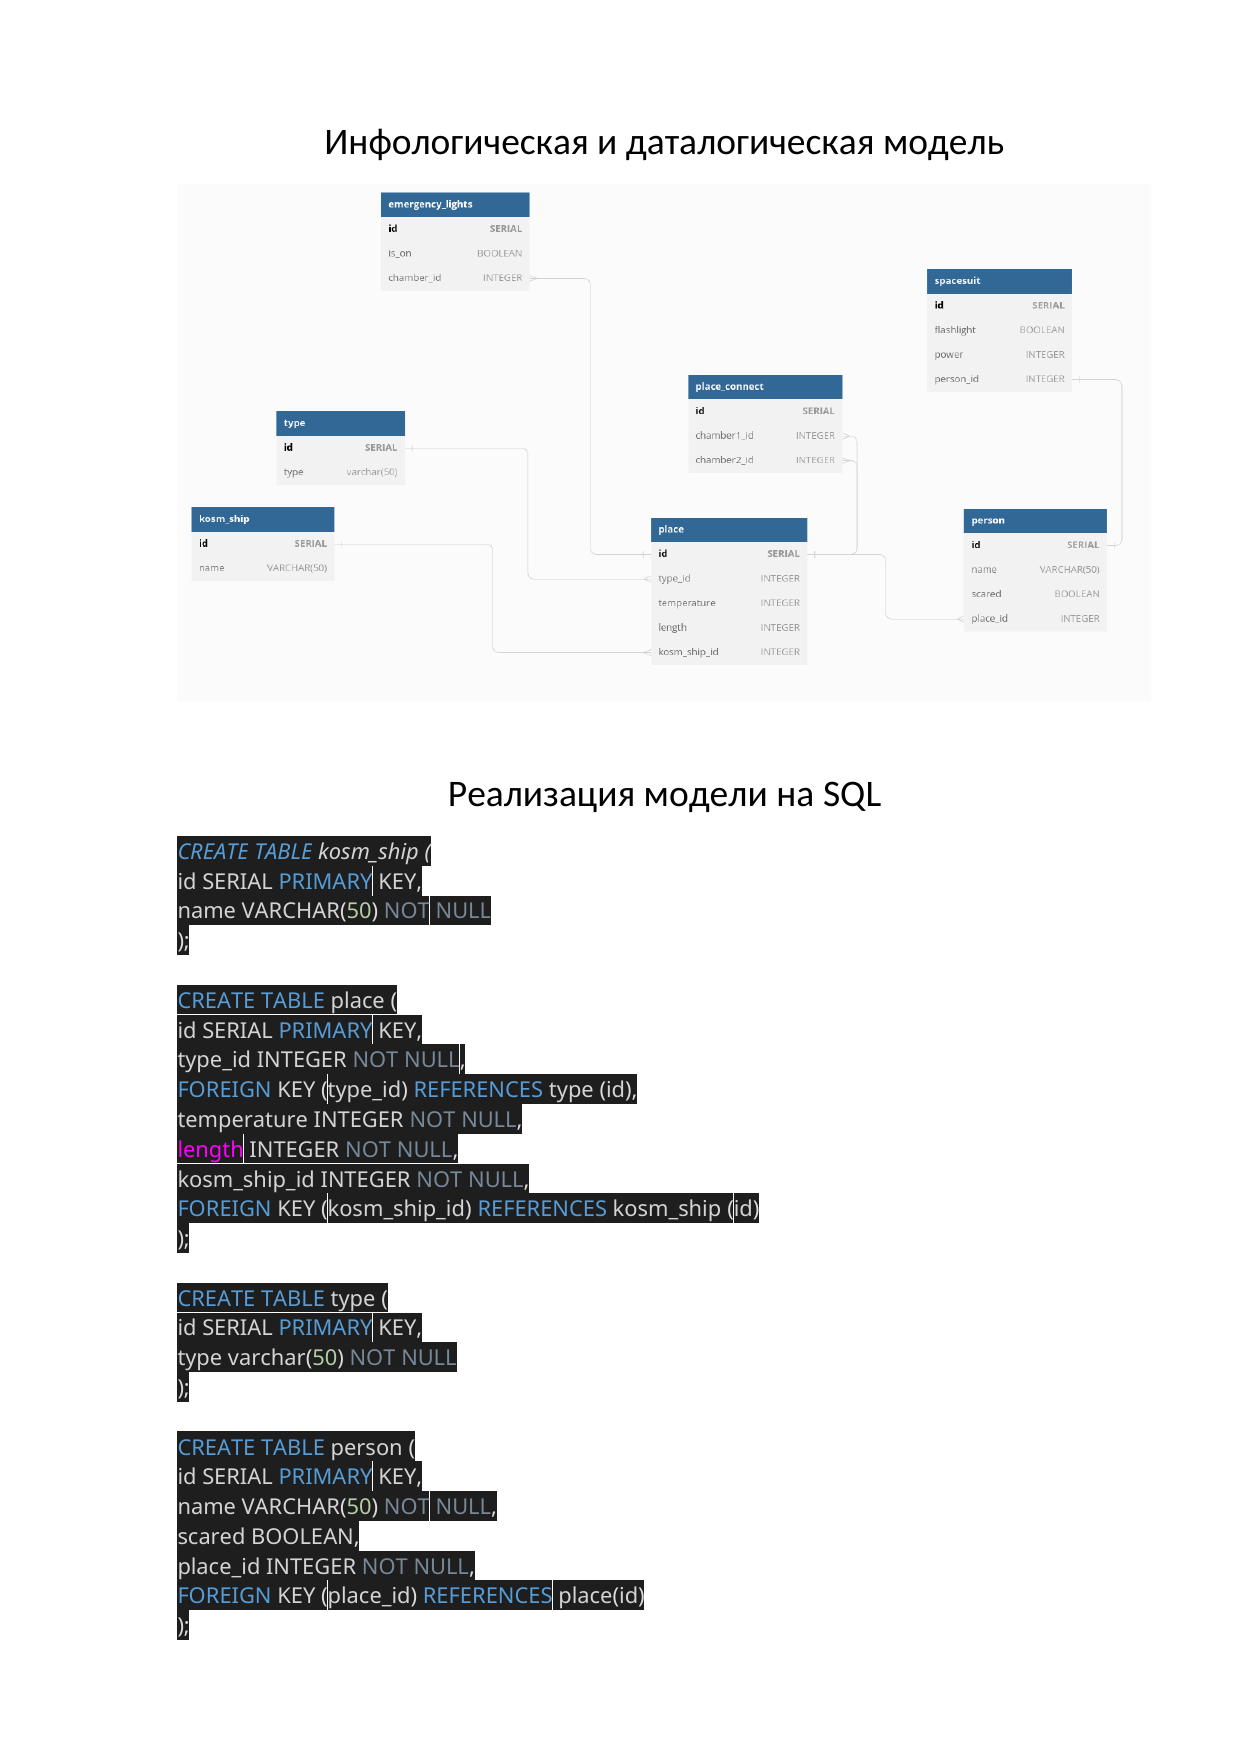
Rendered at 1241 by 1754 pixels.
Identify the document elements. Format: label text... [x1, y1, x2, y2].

text id SERIAL PRIMARY KEY, [177, 1312, 1152, 1342]
text place_id INTEGER NOT NULL, [177, 1551, 1152, 1580]
text id SERIAL PRIMARY KEY, [177, 866, 1152, 896]
text name VARCHAR(50) NOT NULL [177, 896, 1152, 925]
text CREATE TABLE kosm_ship ( [177, 836, 1152, 866]
picture [177, 184, 1152, 701]
text type varchar(50) NOT NULL [177, 1342, 1152, 1372]
text kosm_ship_id INTEGER NOT NULL, [177, 1163, 1152, 1193]
text ); [177, 1223, 1152, 1253]
text Реализация модели на SQL [177, 770, 1152, 816]
text CREATE TABLE type ( [177, 1283, 1152, 1312]
text CREATE TABLE person ( [177, 1431, 1152, 1461]
text CREATE TABLE place ( [177, 985, 1152, 1014]
text id SERIAL PRIMARY KEY, [177, 1461, 1152, 1491]
text FOREIGN KEY (place_id) REFERENCES place(id) [177, 1580, 1152, 1610]
text scared BOOLEAN, [177, 1521, 1152, 1551]
text FOREIGN KEY (kosm_ship_id) REFERENCES kosm_ship (id) [177, 1193, 1152, 1223]
text ); [177, 1372, 1152, 1402]
text ); [177, 925, 1152, 955]
text length INTEGER NOT NULL, [177, 1134, 1152, 1163]
text id SERIAL PRIMARY KEY, [177, 1014, 1152, 1044]
text FOREIGN KEY (type_id) REFERENCES type (id), [177, 1074, 1152, 1104]
text temperature INTEGER NOT NULL, [177, 1104, 1152, 1134]
text name VARCHAR(50) NOT NULL, [177, 1491, 1152, 1521]
text type_id INTEGER NOT NULL, [177, 1044, 1152, 1074]
text Инфологическая и даталогическая модель [177, 118, 1152, 164]
text ); [177, 1610, 1152, 1640]
